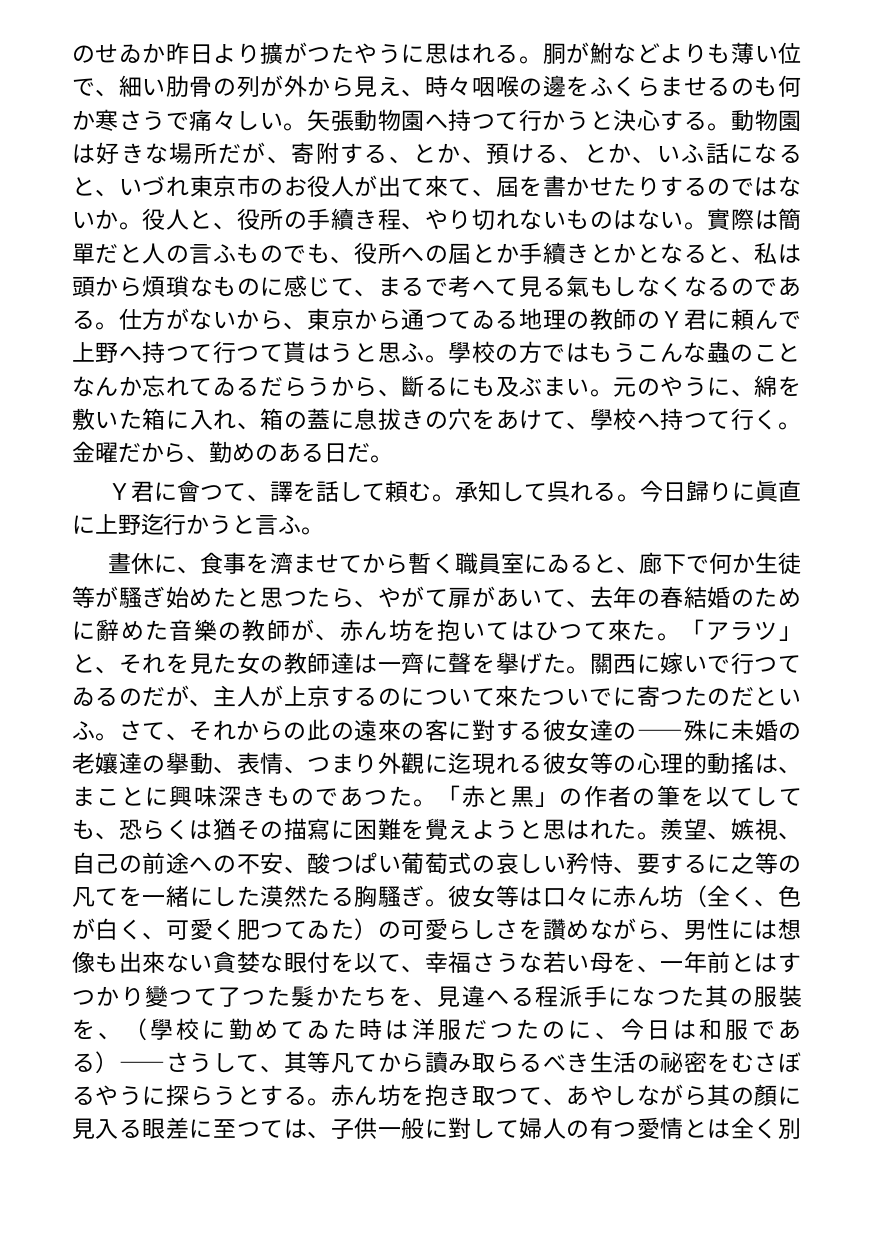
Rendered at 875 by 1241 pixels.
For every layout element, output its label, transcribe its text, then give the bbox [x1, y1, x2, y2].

text 晝休に、食事を濟ませてから暫く職員室にゐると、廊下で何か生徒等が騷ぎ始めたと思つたら、やがて扉があいて、去年の春結婚のために辭めた音樂の教師が、赤ん坊を抱いてはひつて來た。「アラツ」と、それを見た女の教師達は一齊に聲を擧げた。關西に嫁いで行つてゐるのだが、主人が上京するのについて來たついでに寄つたのだといふ。さて、それからの此の遠來の客に對する彼女達の――殊に未婚の老孃達の擧動、表情、つまり外觀に迄現れる彼女等の心理的動搖は、まことに興味深きものであつた。「赤と黒」の作者の筆を以てしても、恐らくは猶その描寫に困難を覺えようと思はれた。羨望、嫉視、自己の前途への不安、酸つぱい葡萄式の哀しい矜恃、要するに之等の凡てを一緒にした漠然たる胸騷ぎ。彼女等は口々に赤ん坊（全く、色が白く、可愛く肥つてゐた）の可愛らしさを讚めながら、男性には想像も出來ない貪婪な眼付を以て、幸福さうな若い母を、一年前とはすつかり變つて了つた髮かたちを、見違へる程派手になつた其の服裝を、（學校に勤めてゐた時は洋服だつたのに、今日は和服である）――さうして、其等凡てから讀み取らるべき生活の祕密をむさぼるやうに探らうとする。赤ん坊を抱き取つて、あやしながら其の顏に見入る眼差に至つては、子供一般に對して婦人の有つ愛情とは全く別 [72, 546, 802, 1144]
text Ｙ君に會つて、譯を話して頼む。承知して呉れる。今日歸りに眞直に上野迄行かうと言ふ。 [72, 474, 802, 540]
text のせゐか昨日より擴がつたやうに思はれる。胴が鮒などよりも薄い位で、細い肋骨の列が外から見え、時々咽喉の邊をふくらませるのも何か寒さうで痛々しい。矢張動物園へ持つて行かうと決心する。動物園は好きな場所だが、寄附する、とか、預ける、とか、いふ話になると、いづれ東京市のお役人が出て來て、屆を書かせたりするのではないか。役人と、役所の手續き程、やり切れないものはない。實際は簡單だと人の言ふものでも、役所への屆とか手續きとかとなると、私は頭から煩瑣なものに感じて、まるで考へて見る氣もしなくなるのである。仕方がないから、東京から通つてゐる地理の教師のＹ君に頼んで上野へ持つて行つて貰はうと思ふ。學校の方ではもうこんな蟲のことなんか忘れてゐるだらうから、斷るにも及ぶまい。元のやうに、綿を敷いた箱に入れ、箱の蓋に息拔きの穴をあけて、學校へ持つて行く。金曜だから、勤めのある日だ。 [72, 36, 802, 468]
